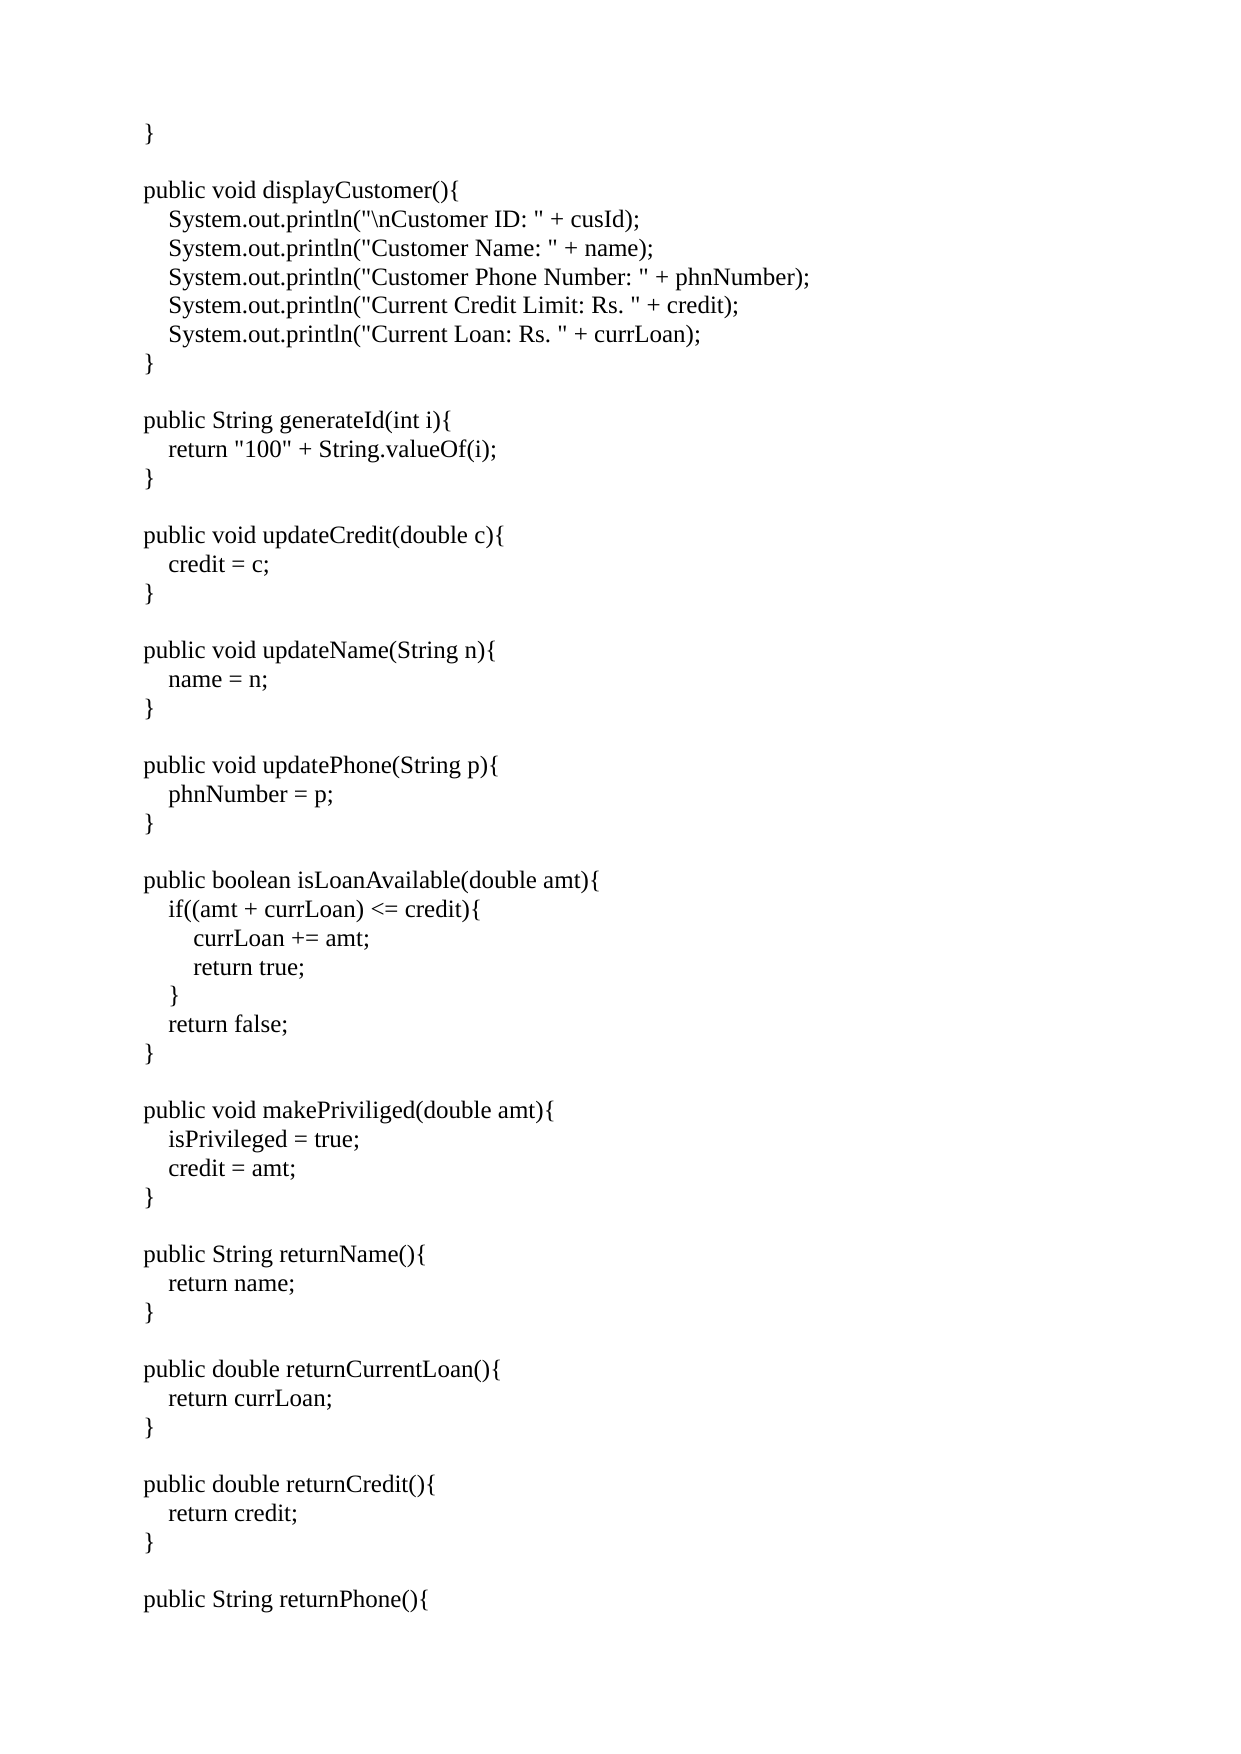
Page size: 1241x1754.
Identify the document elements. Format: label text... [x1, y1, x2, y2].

text System.out.println("Customer Phone Number: " + phnNumber); [118, 262, 1122, 291]
text System.out.println("Current Loan: Rs. " + currLoan); [118, 319, 1122, 348]
text public double returnCredit(){ [118, 1469, 1122, 1498]
text } [118, 1182, 1122, 1211]
text public void updatePhone(String p){ [118, 751, 1122, 779]
text } [118, 348, 1122, 377]
text System.out.println("Current Credit Limit: Rs. " + credit); [118, 291, 1122, 319]
text } [118, 1297, 1122, 1326]
text } [118, 808, 1122, 837]
text return credit; [118, 1498, 1122, 1527]
text return currLoan; [118, 1383, 1122, 1412]
text } [118, 693, 1122, 722]
text public boolean isLoanAvailable(double amt){ [118, 866, 1122, 894]
text public void updateCredit(double c){ [118, 521, 1122, 549]
text public void updateName(String n){ [118, 636, 1122, 664]
text } [118, 981, 1122, 1009]
text System.out.println("\nCustomer ID: " + cusId); [118, 204, 1122, 233]
text currLoan += amt; [118, 923, 1122, 952]
text name = n; [118, 664, 1122, 693]
text } [118, 1412, 1122, 1441]
text } [118, 578, 1122, 607]
text public void displayCustomer(){ [118, 176, 1122, 204]
text return false; [118, 1009, 1122, 1038]
text public String generateId(int i){ [118, 406, 1122, 434]
text credit = amt; [118, 1153, 1122, 1182]
text } [118, 118, 1122, 147]
text System.out.println("Customer Name: " + name); [118, 233, 1122, 262]
text return "100" + String.valueOf(i); [118, 434, 1122, 463]
text if((amt + currLoan) <= credit){ [118, 894, 1122, 923]
text } [118, 1038, 1122, 1067]
text } [118, 1527, 1122, 1556]
text isPrivileged = true; [118, 1124, 1122, 1153]
text phnNumber = p; [118, 779, 1122, 808]
text public void makePriviliged(double amt){ [118, 1096, 1122, 1124]
text credit = c; [118, 549, 1122, 578]
text } [118, 463, 1122, 492]
text public String returnName(){ [118, 1239, 1122, 1268]
text public double returnCurrentLoan(){ [118, 1354, 1122, 1383]
text public String returnPhone(){ [118, 1584, 1122, 1613]
text return true; [118, 952, 1122, 981]
text return name; [118, 1268, 1122, 1297]
